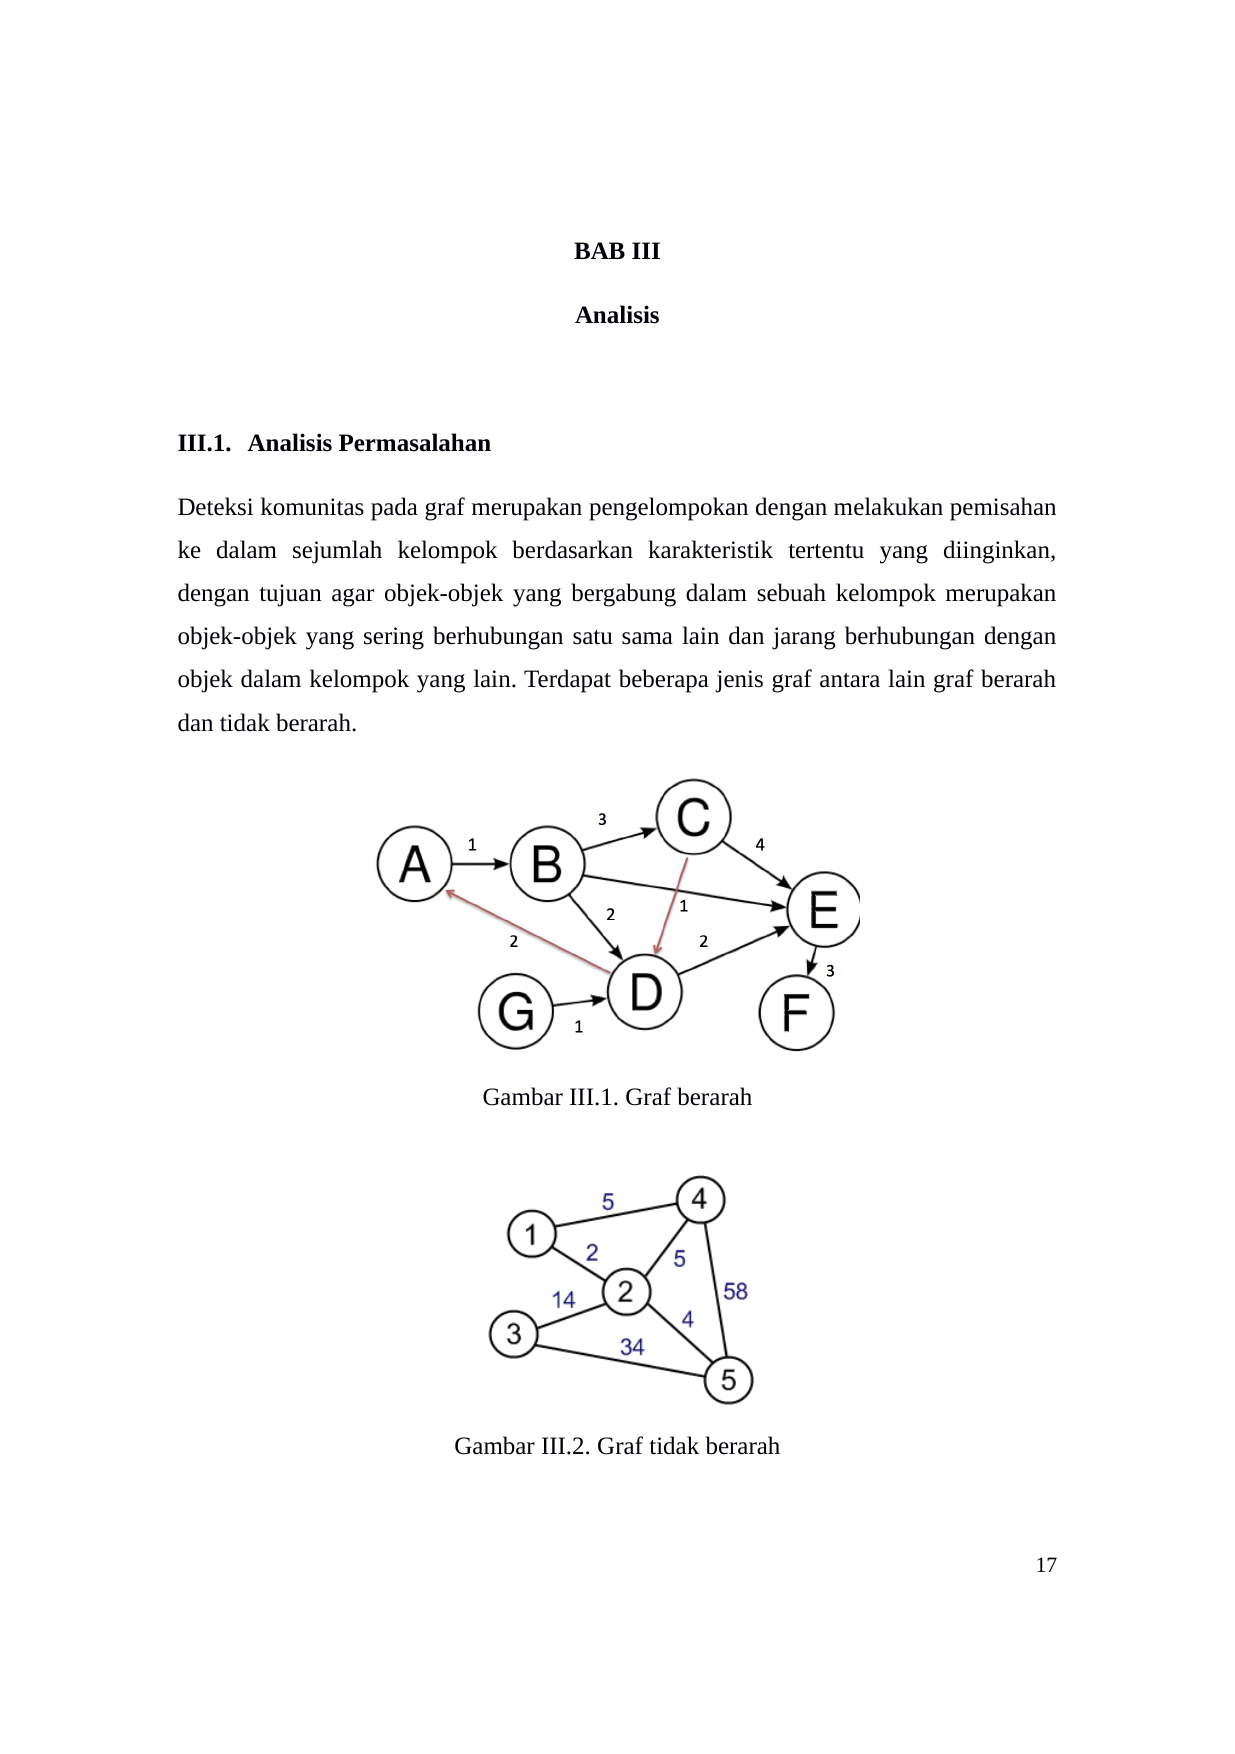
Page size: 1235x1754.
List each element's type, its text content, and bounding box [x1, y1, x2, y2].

text Gambar III.2. Graf tidak berarah [177, 1146, 1057, 1460]
subtitle Analisis Permasalahan [177, 428, 1057, 457]
text Analisis [177, 300, 1057, 329]
picture [469, 1146, 765, 1417]
text Deteksi komunitas pada graf merupakan pengelompokan dengan melakukan pemisahan ke dalam sejumlah kelompok berdasarkan karakteristik tertentu yang diinginkan, dengan tujuan agar objek-objek yang bergabung dalam sebuah kelompok merupakan objek-objek yang sering berhubungan satu sama lain dan jarang berhubungan dengan objek dalam kelompok yang lain. Terdapat beberapa jenis graf antara lain graf berarah dan tidak berarah. [177, 492, 1057, 736]
picture [374, 771, 860, 1069]
text Gambar III.1. Graf berarah [177, 772, 1057, 1111]
subtitle BAB III [177, 236, 1057, 265]
